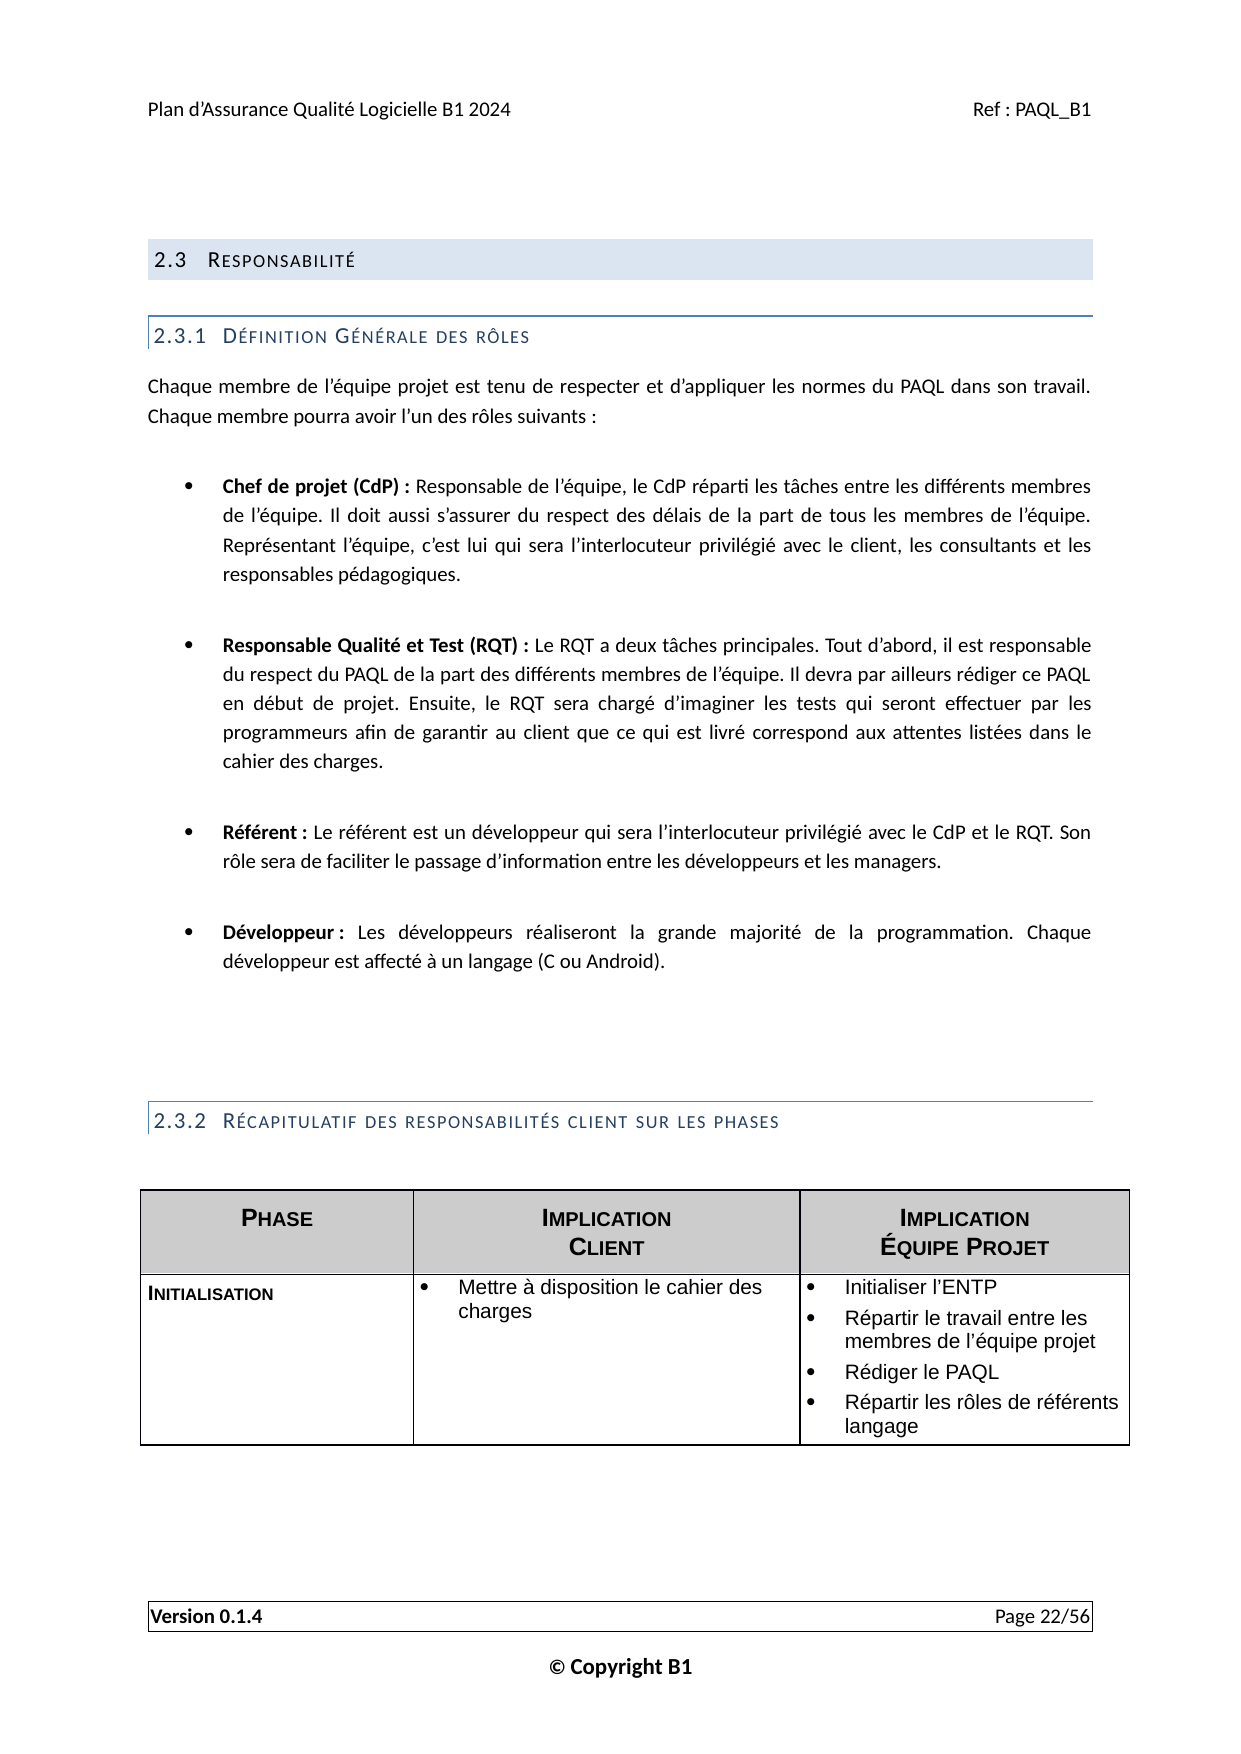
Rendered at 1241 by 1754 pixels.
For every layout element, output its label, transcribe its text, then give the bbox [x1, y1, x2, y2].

table_cell Initialiser l’ENTP Répartir le travail entre les membres de l’équipe projet Rédiger le PAQL Répartir les rôles de référents langage [801, 1275, 1129, 1444]
list Développeur : Les développeurs réaliseront la grande majorité de la programmation. Chaque développeur est affecté à un langage (C ou Android). [185, 919, 1093, 974]
list Référent : Le référent est un développeur qui sera l’interlocuteur privilégié avec le CdP et le RQT. Son rôle sera de faciliter le passage d’information entre les développeurs et les managers. [185, 819, 1093, 874]
table_header Implication Équipe Projet [801, 1191, 1129, 1273]
table_cell Initialisation [141, 1275, 413, 1444]
table_header Phase [141, 1191, 413, 1273]
list Responsable Qualité et Test (RQT) : Le RQT a deux tâches principales. Tout d’abord, il est responsable du respect du PAQL de la part des différents membres de l’équipe. Il devra par ailleurs rédiger ce PAQL en début de projet. Ensuite, le RQT sera chargé d’imaginer les tests qui seront effectuer par les programmeurs afin de garantir au client que ce qui est livré correspond aux attentes listées dans le cahier des charges. [185, 632, 1093, 774]
list Chef de projet (CdP) : Responsable de l’équipe, le CdP réparti les tâches entre les différents membres de l’équipe. Il doit aussi s’assurer du respect des délais de la part de tous les membres de l’équipe. Représentant l’équipe, c’est lui qui sera l’interlocuteur privilégié avec le client, les consultants et les responsables pédagogiques. [185, 473, 1093, 586]
table_header Implication Client [414, 1191, 799, 1273]
list Définition Générale des rôles [149, 317, 1093, 349]
list Responsabilité [154, 246, 1086, 273]
table_cell Mettre à disposition le cahier des charges [414, 1275, 799, 1444]
text Chaque membre de l’équipe projet est tenu de respecter et d’appliquer les normes du PAQL dans son travail. Chaque membre pourra avoir l’un des rôles suivants : [148, 374, 1093, 428]
list Récapitulatif des responsabilités client sur les phases [149, 1102, 1093, 1134]
